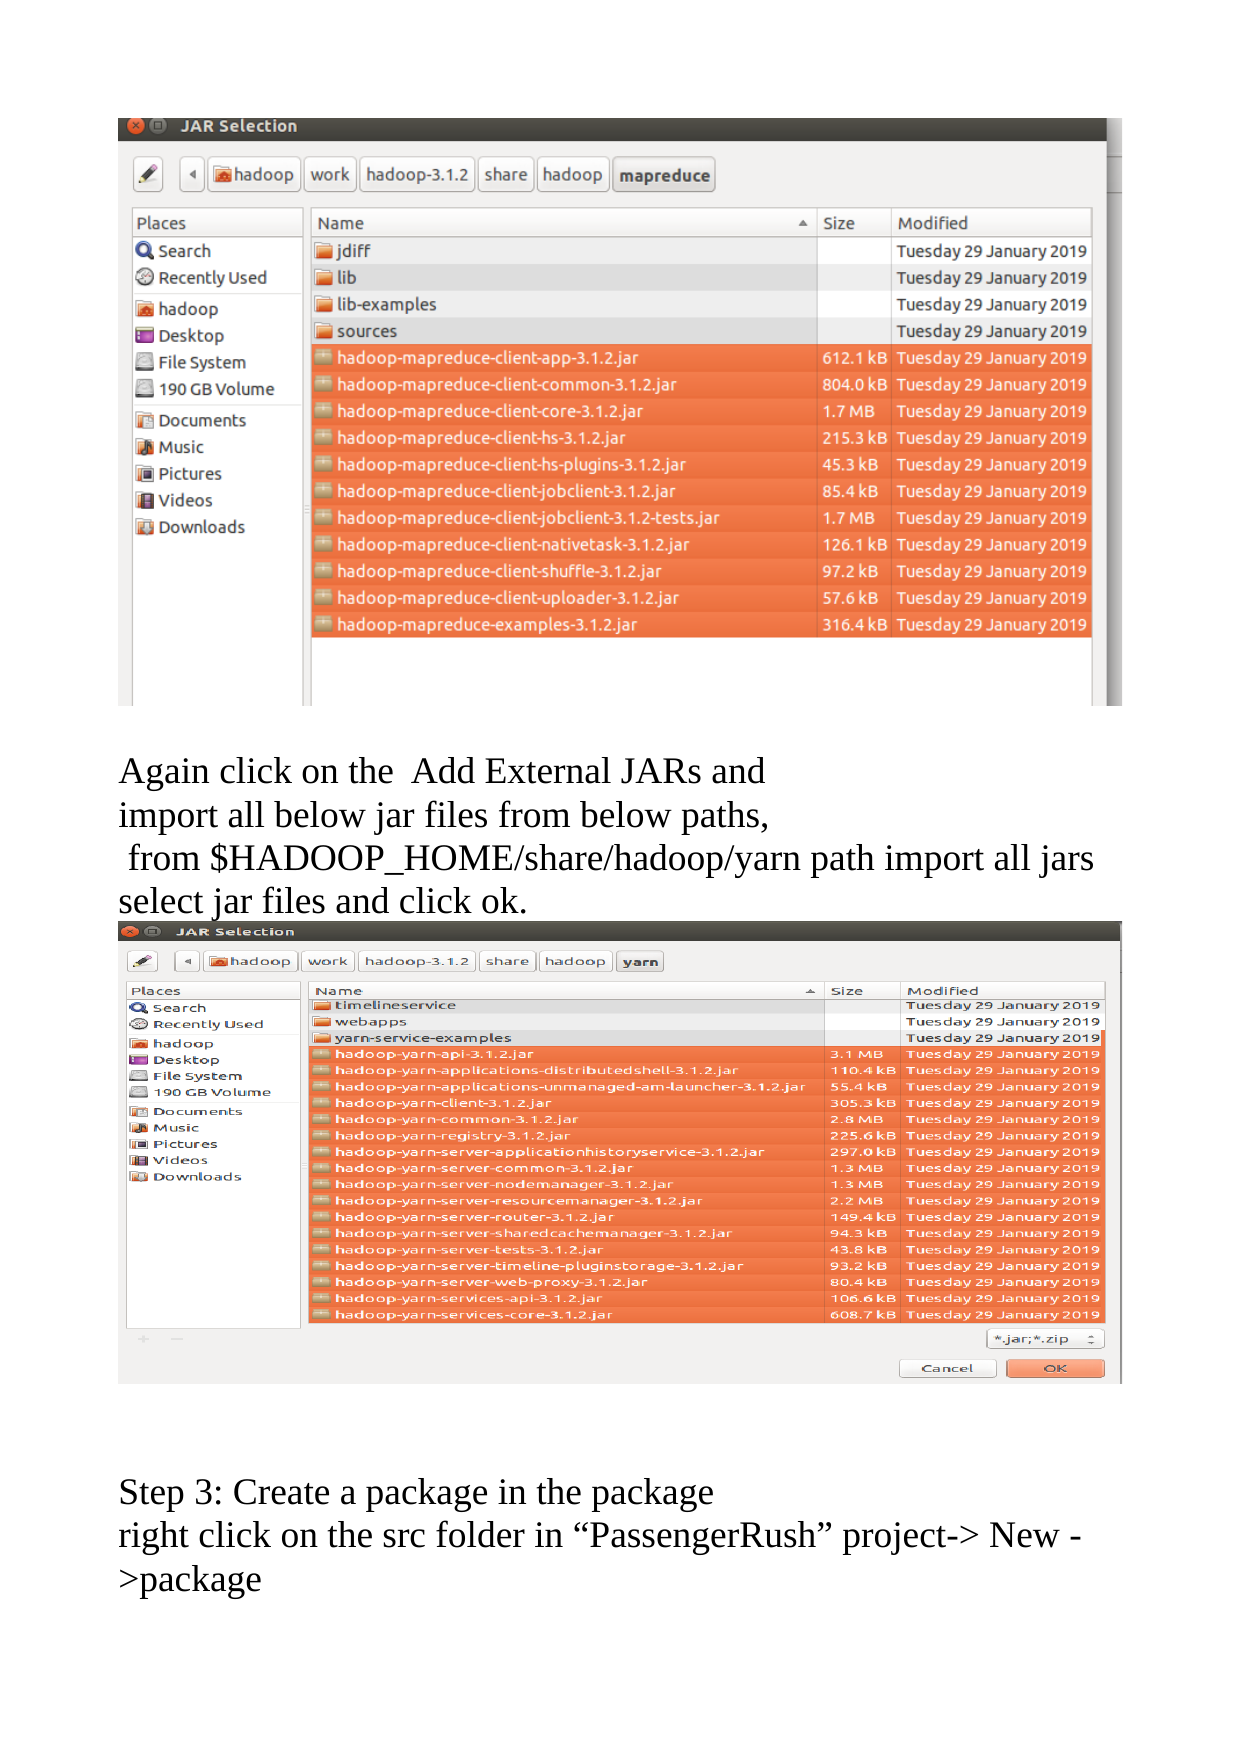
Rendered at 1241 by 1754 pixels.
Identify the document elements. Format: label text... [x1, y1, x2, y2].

picture [118, 118, 1123, 706]
text import all below jar files from below paths, [118, 792, 1122, 835]
text from $HADOOP_HOME/share/hadoop/yarn path import all jars [118, 835, 1122, 878]
text right click on the src folder in “PassengerRush” project-> New ->package [118, 1513, 1122, 1599]
text select jar files and click ok. [118, 878, 1122, 921]
text Again click on the Add External JARs and [118, 749, 1122, 792]
picture [118, 921, 1123, 1384]
text Step 3: Create a package in the package [118, 1470, 1122, 1513]
